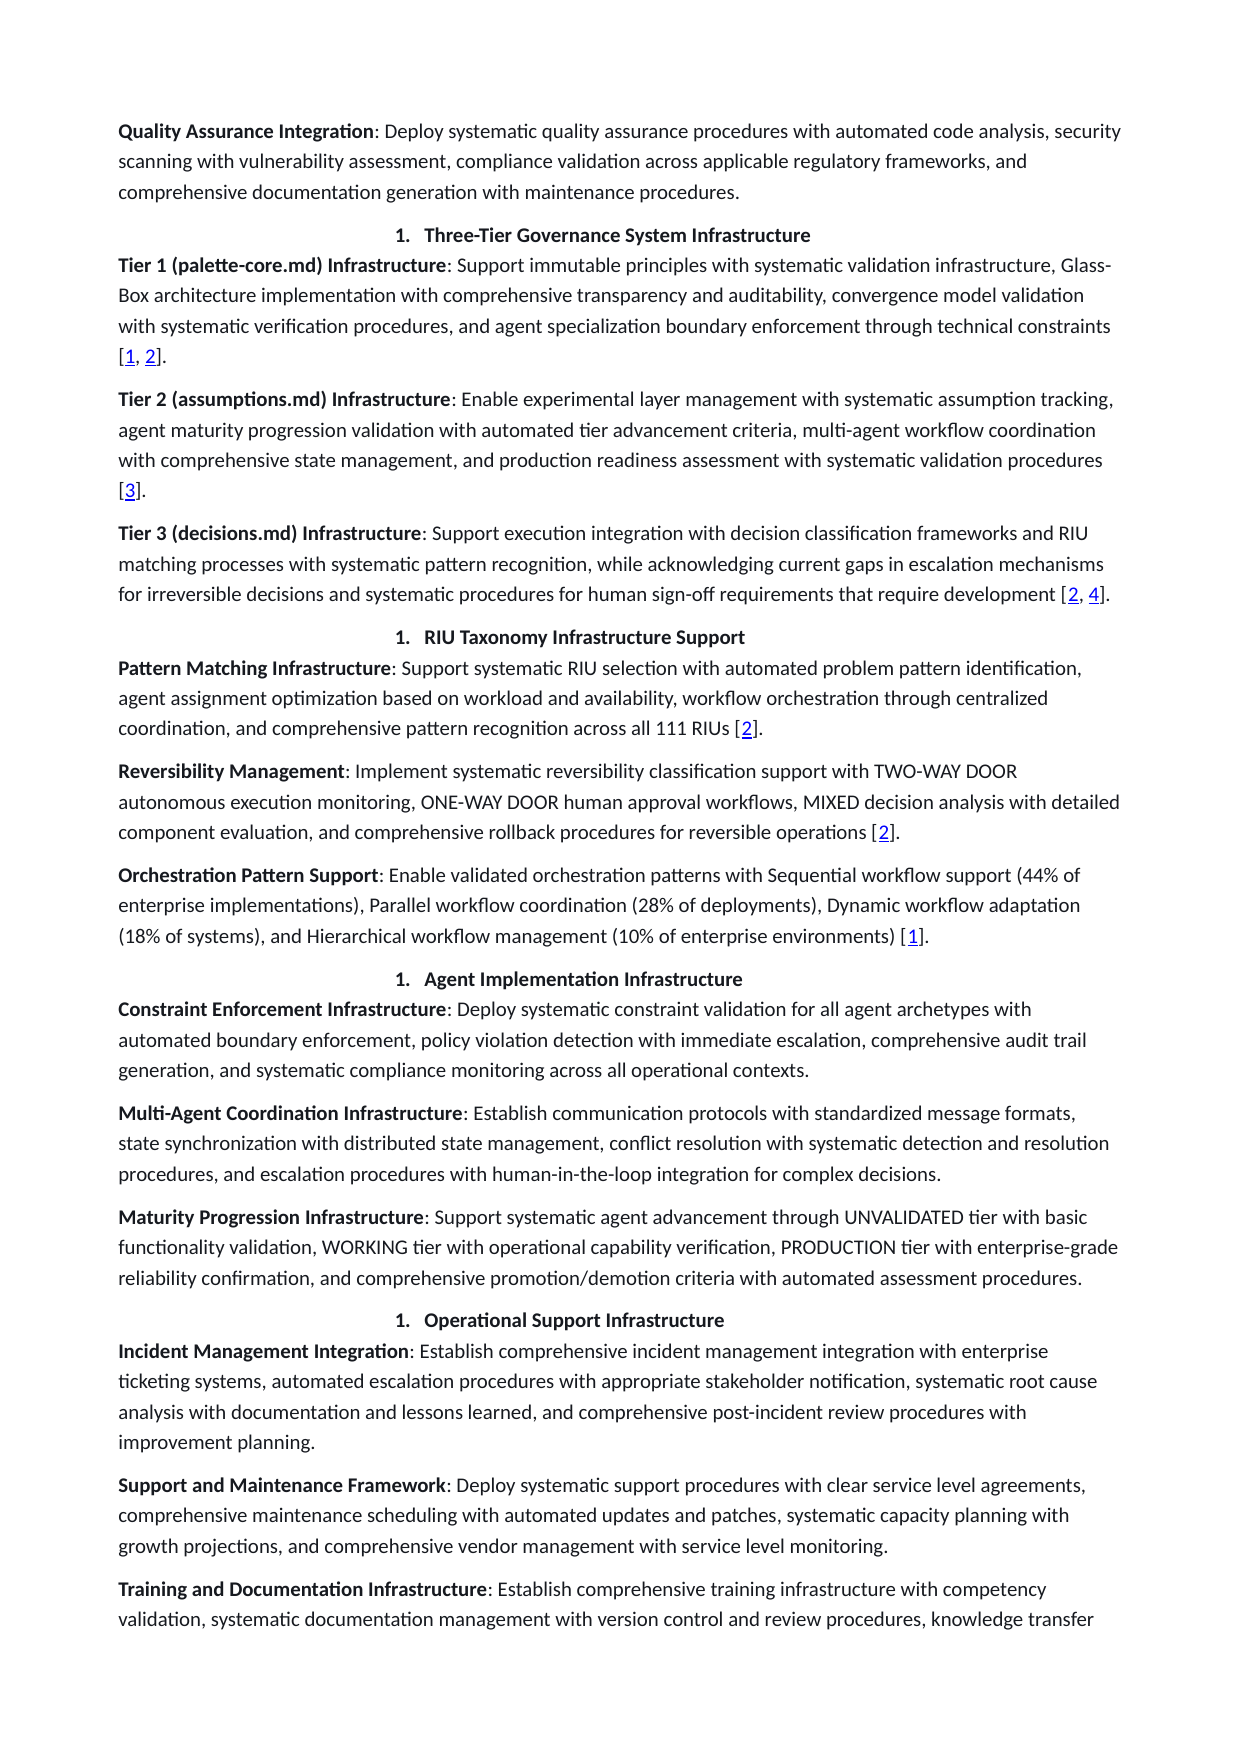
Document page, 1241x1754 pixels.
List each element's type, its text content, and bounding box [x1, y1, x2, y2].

subtitle Operational Support Infrastructure [394, 1308, 1122, 1333]
text Quality Assurance Integration: Deploy systematic quality assurance procedures with automated code analysis, security scanning with vulnerability assessment, compliance validation across applicable regulatory frameworks, and comprehensive documentation generation with maintenance procedures. [118, 118, 1122, 204]
text Maturity Progression Infrastructure: Support systematic agent advancement through UNVALIDATED tier with basic functionality validation, WORKING tier with operational capability verification, PRODUCTION tier with enterprise-grade reliability confirmation, and comprehensive promotion/demotion criteria with automated assessment procedures. [118, 1204, 1122, 1290]
subtitle RIU Taxonomy Infrastructure Support [394, 624, 1122, 650]
text Reversibility Management: Implement systematic reversibility classification support with TWO-WAY DOOR autonomous execution monitoring, ONE-WAY DOOR human approval workflows, MIXED decision analysis with detailed component evaluation, and comprehensive rollback procedures for reversible operations [2]. [118, 758, 1122, 845]
text Support and Maintenance Framework: Deploy systematic support procedures with clear service level agreements, comprehensive maintenance scheduling with automated updates and patches, systematic capacity planning with growth projections, and comprehensive vendor management with service level monitoring. [118, 1472, 1122, 1558]
text Pattern Matching Infrastructure: Support systematic RIU selection with automated problem pattern identification, agent assignment optimization based on workload and availability, workflow orchestration through centralized coordination, and comprehensive pattern recognition across all 111 RIUs [2]. [118, 655, 1122, 741]
text Tier 3 (decisions.md) Infrastructure: Support execution integration with decision classification frameworks and RIU matching processes with systematic pattern recognition, while acknowledging current gaps in escalation mechanisms for irreversible decisions and systematic procedures for human sign-off requirements that require development [2, 4]. [118, 521, 1122, 607]
subtitle Agent Implementation Infrastructure [394, 966, 1122, 991]
text Multi-Agent Coordination Infrastructure: Establish communication protocols with standardized message formats, state synchronization with distributed state management, conflict resolution with systematic detection and resolution procedures, and escalation procedures with human-in-the-loop integration for complex decisions. [118, 1100, 1122, 1186]
text Training and Documentation Infrastructure: Establish comprehensive training infrastructure with competency validation, systematic documentation management with version control and review procedures, knowledge transfer [118, 1576, 1122, 1632]
subtitle Three-Tier Governance System Infrastructure [394, 222, 1122, 247]
text Tier 1 (palette-core.md) Infrastructure: Support immutable principles with systematic validation infrastructure, Glass-Box architecture implementation with comprehensive transparency and auditability, convergence model validation with systematic verification procedures, and agent specialization boundary enforcement through technical constraints [1, 2]. [118, 252, 1122, 369]
text Incident Management Integration: Establish comprehensive incident management integration with enterprise ticketing systems, automated escalation procedures with appropriate stakeholder notification, systematic root cause analysis with documentation and lessons learned, and comprehensive post-incident review procedures with improvement planning. [118, 1338, 1122, 1455]
text Tier 2 (assumptions.md) Infrastructure: Enable experimental layer management with systematic assumption tracking, agent maturity progression validation with automated tier advancement criteria, multi-agent workflow coordination with comprehensive state management, and production readiness assessment with systematic validation procedures [3]. [118, 386, 1122, 503]
text Orchestration Pattern Support: Enable validated orchestration patterns with Sequential workflow support (44% of enterprise implementations), Parallel workflow coordination (28% of deployments), Dynamic workflow adaptation (18% of systems), and Hierarchical workflow management (10% of enterprise environments) [1]. [118, 862, 1122, 948]
text Constraint Enforcement Infrastructure: Deploy systematic constraint validation for all agent archetypes with automated boundary enforcement, policy violation detection with immediate escalation, comprehensive audit trail generation, and systematic compliance monitoring across all operational contexts. [118, 996, 1122, 1083]
